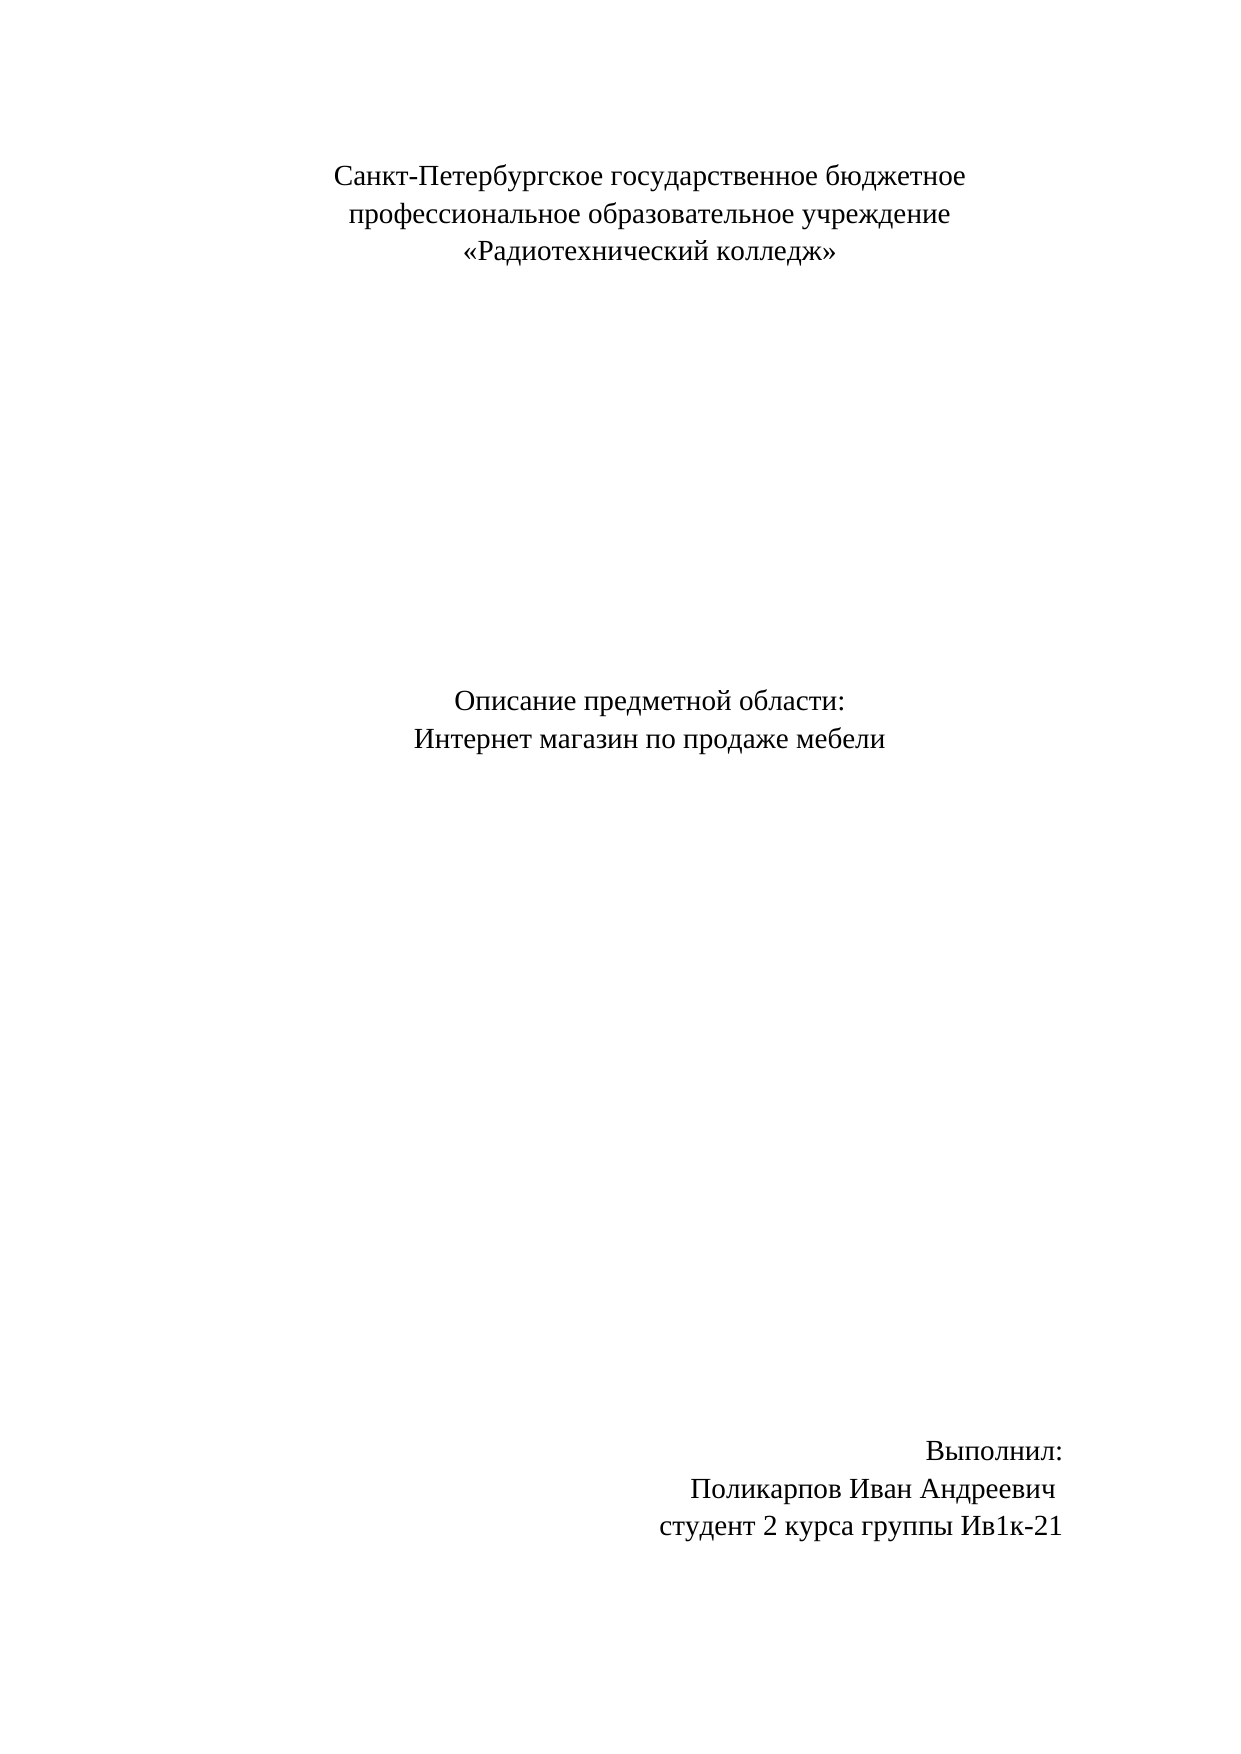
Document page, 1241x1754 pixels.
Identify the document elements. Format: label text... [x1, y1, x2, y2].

text Выполнил: [118, 1431, 1063, 1468]
text Поликарпов Иван Андреевич [236, 1468, 1063, 1506]
text Интернет магазин по продаже мебели [118, 718, 1063, 756]
text Описание предметной области: [236, 681, 1063, 718]
text студент 2 курса группы Ив1к-21 [236, 1506, 1063, 1543]
text Санкт-Петербургское государственное бюджетное профессиональное образовательное учреждение «Радиотехнический колледж» [236, 118, 1063, 268]
